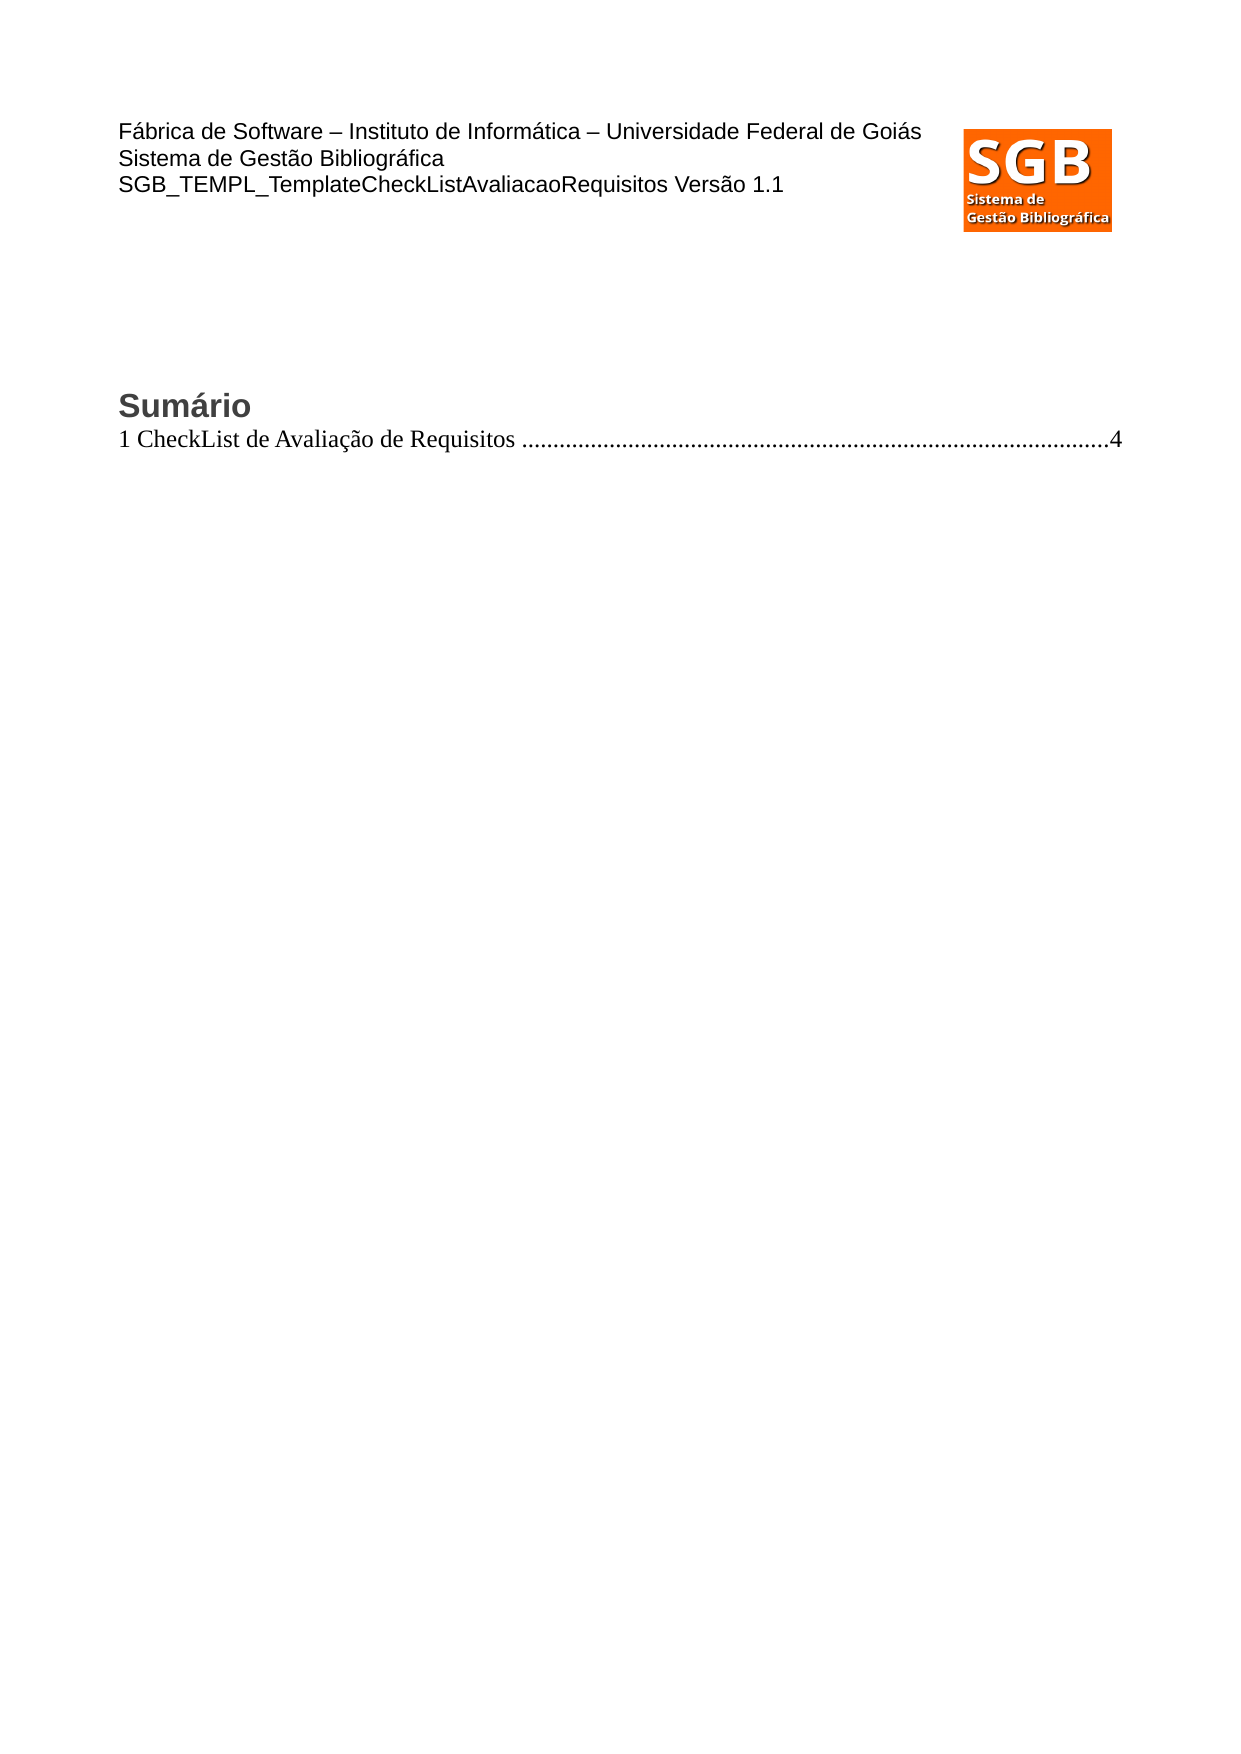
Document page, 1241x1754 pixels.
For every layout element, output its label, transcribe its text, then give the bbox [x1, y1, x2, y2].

picture [963, 129, 1112, 232]
text 1 CheckList de Avaliação de Requisitos 4 [118, 424, 1122, 453]
subtitle Sumário [118, 386, 1122, 424]
